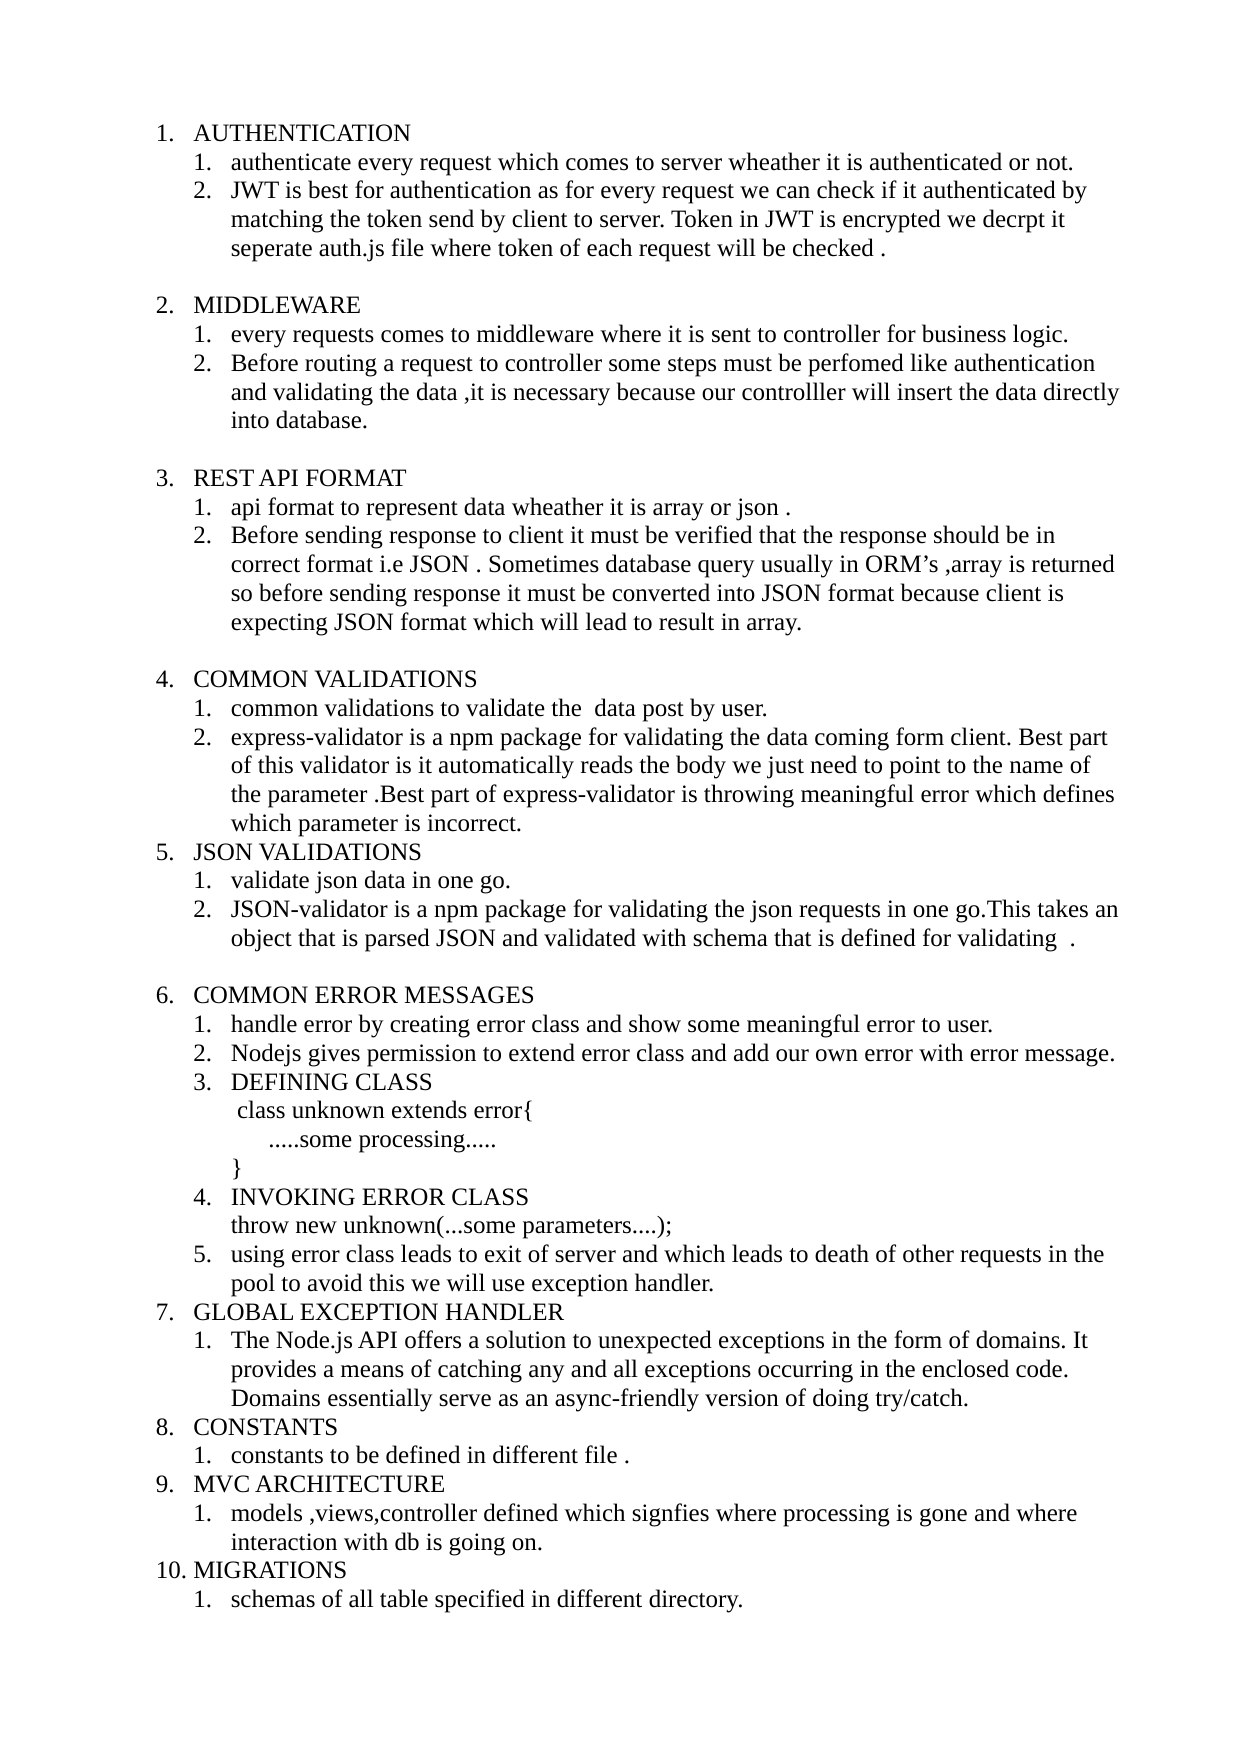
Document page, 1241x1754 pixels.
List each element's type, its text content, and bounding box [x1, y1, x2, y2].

list INVOKING ERROR CLASS [193, 1182, 1122, 1211]
list REST API FORMAT [156, 463, 1122, 492]
list every requests comes to middleware where it is sent to controller for business logic. [193, 319, 1122, 348]
list MVC ARCHITECTURE [156, 1469, 1122, 1498]
list JSON VALIDATIONS [156, 837, 1122, 866]
list api format to represent data wheather it is array or json . [193, 492, 1122, 521]
list class unknown extends error{ [193, 1096, 1122, 1124]
list throw new unknown(...some parameters....); [193, 1211, 1122, 1239]
list MIGRATIONS [156, 1556, 1122, 1584]
list GLOBAL EXCEPTION HANDLER [156, 1297, 1122, 1326]
list .....some processing..... [231, 1124, 1122, 1153]
list JWT is best for authentication as for every request we can check if it authenticated by matching the token send by client to server. Token in JWT is encrypted we decrpt it seperate auth.js file where token of each request will be checked . [193, 176, 1122, 262]
list MIDDLEWARE [156, 291, 1122, 319]
list Nodejs gives permission to extend error class and add our own error with error message. [193, 1038, 1122, 1067]
list } [193, 1153, 1122, 1182]
list DEFINING CLASS [193, 1067, 1122, 1096]
list using error class leads to exit of server and which leads to death of other requests in the pool to avoid this we will use exception handler. [193, 1239, 1122, 1297]
list COMMON ERROR MESSAGES [156, 981, 1122, 1009]
list Before routing a request to controller some steps must be perfomed like authentication and validating the data ,it is necessary because our controlller will insert the data directly into database. [193, 348, 1122, 434]
list CONSTANTS [156, 1412, 1122, 1441]
list JSON-validator is a npm package for validating the json requests in one go.This takes an object that is parsed JSON and validated with schema that is defined for validating . [193, 894, 1122, 952]
list constants to be defined in different file . [193, 1441, 1122, 1469]
list models ,views,controller defined which signfies where processing is gone and where interaction with db is going on. [193, 1498, 1122, 1556]
list The Node.js API offers a solution to unexpected exceptions in the form of domains. It provides a means of catching any and all exceptions occurring in the enclosed code. Domains essentially serve as an async-friendly version of doing try/catch. [193, 1326, 1122, 1412]
list authenticate every request which comes to server wheather it is authenticated or not. [193, 147, 1122, 176]
list Before sending response to client it must be verified that the response should be in correct format i.e JSON . Sometimes database query usually in ORM’s ,array is returned so before sending response it must be converted into JSON format because client is expecting JSON format which will lead to result in array. [193, 521, 1122, 636]
list COMMON VALIDATIONS [156, 664, 1122, 693]
list AUTHENTICATION [156, 118, 1122, 147]
list common validations to validate the data post by user. [193, 693, 1122, 722]
list handle error by creating error class and show some meaningful error to user. [193, 1009, 1122, 1038]
list validate json data in one go. [193, 866, 1122, 894]
list schemas of all table specified in different directory. [193, 1584, 1122, 1613]
list express-validator is a npm package for validating the data coming form client. Best part of this validator is it automatically reads the body we just need to point to the name of the parameter .Best part of express-validator is throwing meaningful error which defines which parameter is incorrect. [193, 722, 1122, 837]
